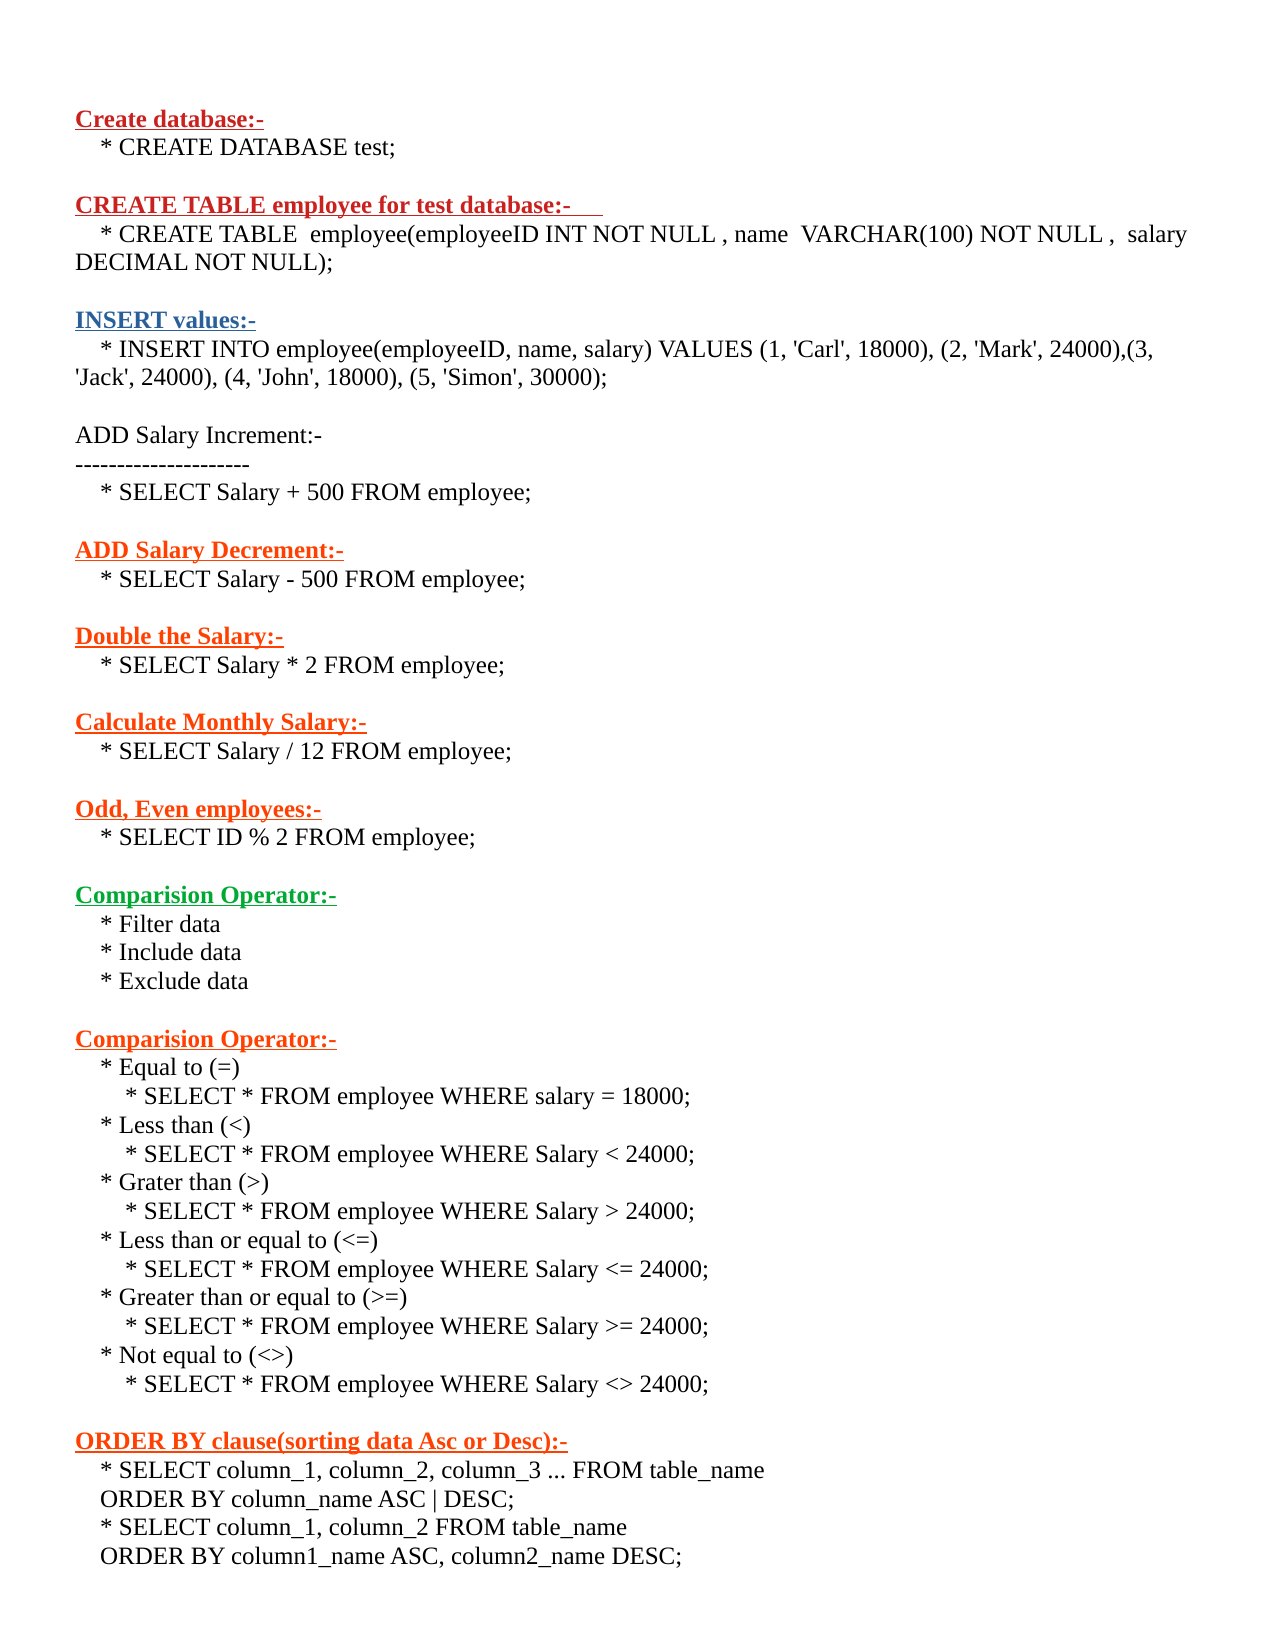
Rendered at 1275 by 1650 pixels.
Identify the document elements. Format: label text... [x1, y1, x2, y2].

text ORDER BY column_name ASC | DESC; [75, 1484, 1200, 1512]
text Comparision Operator:- [75, 880, 1200, 909]
text * INSERT INTO employee(employeeID, name, salary) VALUES (1, 'Carl', 18000), (2, 'Mark', 24000),(3, 'Jack', 24000), (4, 'John', 18000), (5, 'Simon', 30000); [75, 334, 1200, 391]
text * Include data [75, 937, 1200, 966]
text * Less than (<) [75, 1110, 1200, 1139]
text Create database:- [75, 104, 1200, 132]
text * CREATE DATABASE test; [75, 132, 1200, 161]
text * SELECT column_1, column_2 FROM table_name [75, 1512, 1200, 1541]
text * SELECT Salary + 500 FROM employee; [75, 477, 1200, 506]
text * SELECT * FROM employee WHERE salary = 18000; [75, 1081, 1200, 1110]
text * SELECT * FROM employee WHERE Salary <= 24000; [75, 1254, 1200, 1282]
text ORDER BY column1_name ASC, column2_name DESC; [75, 1541, 1200, 1570]
text Odd, Even employees:- [75, 794, 1200, 822]
text Double the Salary:- [75, 621, 1200, 650]
text * Not equal to (<>) [75, 1340, 1200, 1369]
text * Filter data [75, 909, 1200, 937]
text --------------------- [75, 449, 1200, 477]
text * Exclude data [75, 966, 1200, 995]
text * SELECT Salary * 2 FROM employee; [75, 650, 1200, 679]
text ORDER BY clause(sorting data Asc or Desc):- [75, 1426, 1200, 1455]
text Comparision Operator:- [75, 1024, 1200, 1052]
text * SELECT Salary - 500 FROM employee; [75, 564, 1200, 592]
text * SELECT * FROM employee WHERE Salary >= 24000; [75, 1311, 1200, 1340]
text * Grater than (>) [75, 1167, 1200, 1196]
text * SELECT * FROM employee WHERE Salary <> 24000; [75, 1369, 1200, 1397]
text Calculate Monthly Salary:- [75, 707, 1200, 736]
text * SELECT Salary / 12 FROM employee; [75, 736, 1200, 765]
text ADD Salary Decrement:- [75, 535, 1200, 564]
text * SELECT * FROM employee WHERE Salary > 24000; [75, 1196, 1200, 1225]
text CREATE TABLE employee for test database:- [75, 190, 1200, 219]
text * Equal to (=) [75, 1052, 1200, 1081]
text * CREATE TABLE employee(employeeID INT NOT NULL , name VARCHAR(100) NOT NULL , salary DECIMAL NOT NULL); [75, 219, 1200, 276]
text ADD Salary Increment:- [75, 420, 1200, 449]
text * Less than or equal to (<=) [75, 1225, 1200, 1254]
text * SELECT ID % 2 FROM employee; [75, 822, 1200, 851]
text * SELECT * FROM employee WHERE Salary < 24000; [75, 1139, 1200, 1167]
text * SELECT column_1, column_2, column_3 ... FROM table_name [75, 1455, 1200, 1484]
text INSERT values:- [75, 305, 1200, 334]
text * Greater than or equal to (>=) [75, 1282, 1200, 1311]
